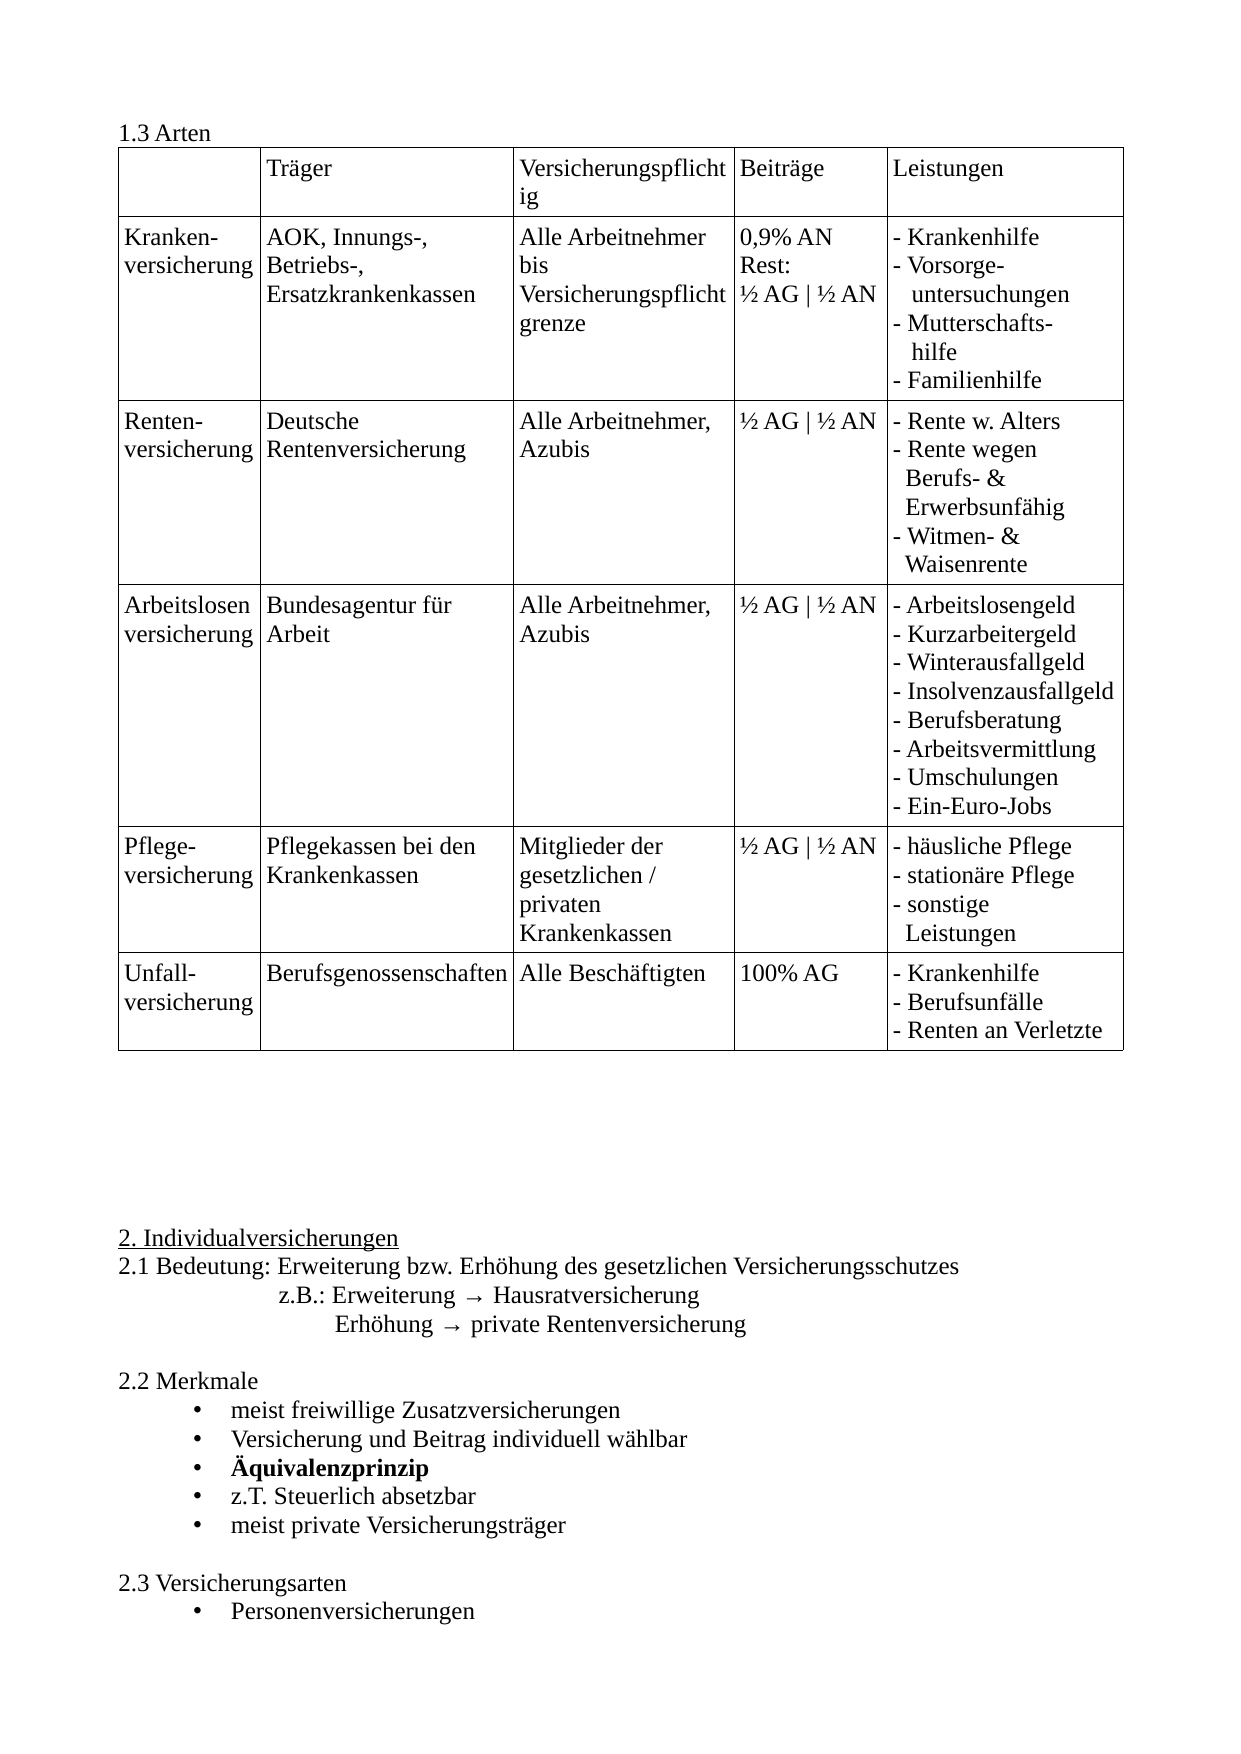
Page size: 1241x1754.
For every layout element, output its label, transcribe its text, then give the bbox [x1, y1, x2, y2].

list Versicherung und Beitrag individuell wählbar [193, 1424, 1122, 1453]
table_cell Arbeitslosen versicherung [119, 585, 260, 826]
table_cell ½ AG | ½ AN [735, 585, 887, 826]
table_cell Berufsgenossenschaften [261, 953, 513, 1050]
table_header Träger [261, 148, 513, 216]
table_cell - Krankenhilfe - Berufsunfälle - Renten an Verletzte [888, 953, 1123, 1050]
table_cell Alle Arbeitnehmer, Azubis [514, 401, 734, 584]
table_cell ½ AG | ½ AN [735, 827, 887, 952]
table_cell AOK, Innungs-, Betriebs-, Ersatzkrankenkassen [261, 217, 513, 400]
list Äquivalenzprinzip [193, 1453, 1122, 1481]
table_cell Unfall- versicherung [119, 953, 260, 1050]
table_cell Bundesagentur für Arbeit [261, 585, 513, 826]
table_cell Pflegekassen bei den Krankenkassen [261, 827, 513, 952]
list Personenversicherungen [193, 1596, 1122, 1625]
table_cell Mitglieder der gesetzlichen / privaten Krankenkassen [514, 827, 734, 952]
table_cell 0,9% AN Rest: ½ AG | ½ AN [735, 217, 887, 400]
table_cell - Arbeitslosengeld - Kurzarbeitergeld - Winterausfallgeld - Insolvenzausfallgeld - Berufsberatung - Arbeitsvermittlung - Umschulungen - Ein-Euro-Jobs [888, 585, 1123, 826]
text Erhöhung → private Rentenversicherung [118, 1309, 1122, 1338]
table_cell Deutsche Rentenversicherung [261, 401, 513, 584]
table_cell - Krankenhilfe - Vorsorge- untersuchungen - Mutterschafts- hilfe - Familienhilfe [888, 217, 1123, 400]
table_cell ½ AG | ½ AN [735, 401, 887, 584]
list z.T. Steuerlich absetzbar [193, 1481, 1122, 1510]
text z.B.: Erweiterung → Hausratversicherung [118, 1280, 1122, 1309]
table_cell Pflege- versicherung [119, 827, 260, 952]
table_header Leistungen [888, 148, 1123, 216]
table_cell 100% AG [735, 953, 887, 1050]
table_header [119, 148, 260, 216]
table_header Beiträge [735, 148, 887, 216]
table_cell Alle Arbeitnehmer, Azubis [514, 585, 734, 826]
text 2.2 Merkmale [118, 1366, 1122, 1395]
text 2.1 Bedeutung: Erweiterung bzw. Erhöhung des gesetzlichen Versicherungsschutzes [118, 1251, 1122, 1280]
table_cell - Rente w. Alters - Rente wegen Berufs- & Erwerbsunfähig - Witmen- & Waisenrente [888, 401, 1123, 584]
table_header Versicherungspflichtig [514, 148, 734, 216]
text 2.3 Versicherungsarten [118, 1568, 1122, 1596]
table_cell - häusliche Pflege - stationäre Pflege - sonstige Leistungen [888, 827, 1123, 952]
text 1.3 Arten [118, 118, 1122, 147]
table_cell Alle Arbeitnehmer bis Versicherungspflichtgrenze [514, 217, 734, 400]
list meist freiwillige Zusatzversicherungen [193, 1395, 1122, 1424]
table_cell Kranken- versicherung [119, 217, 260, 400]
table_cell Renten- versicherung [119, 401, 260, 584]
list meist private Versicherungsträger [193, 1510, 1122, 1539]
table_cell Alle Beschäftigten [514, 953, 734, 1050]
text 2. Individualversicherungen [118, 1223, 1122, 1251]
